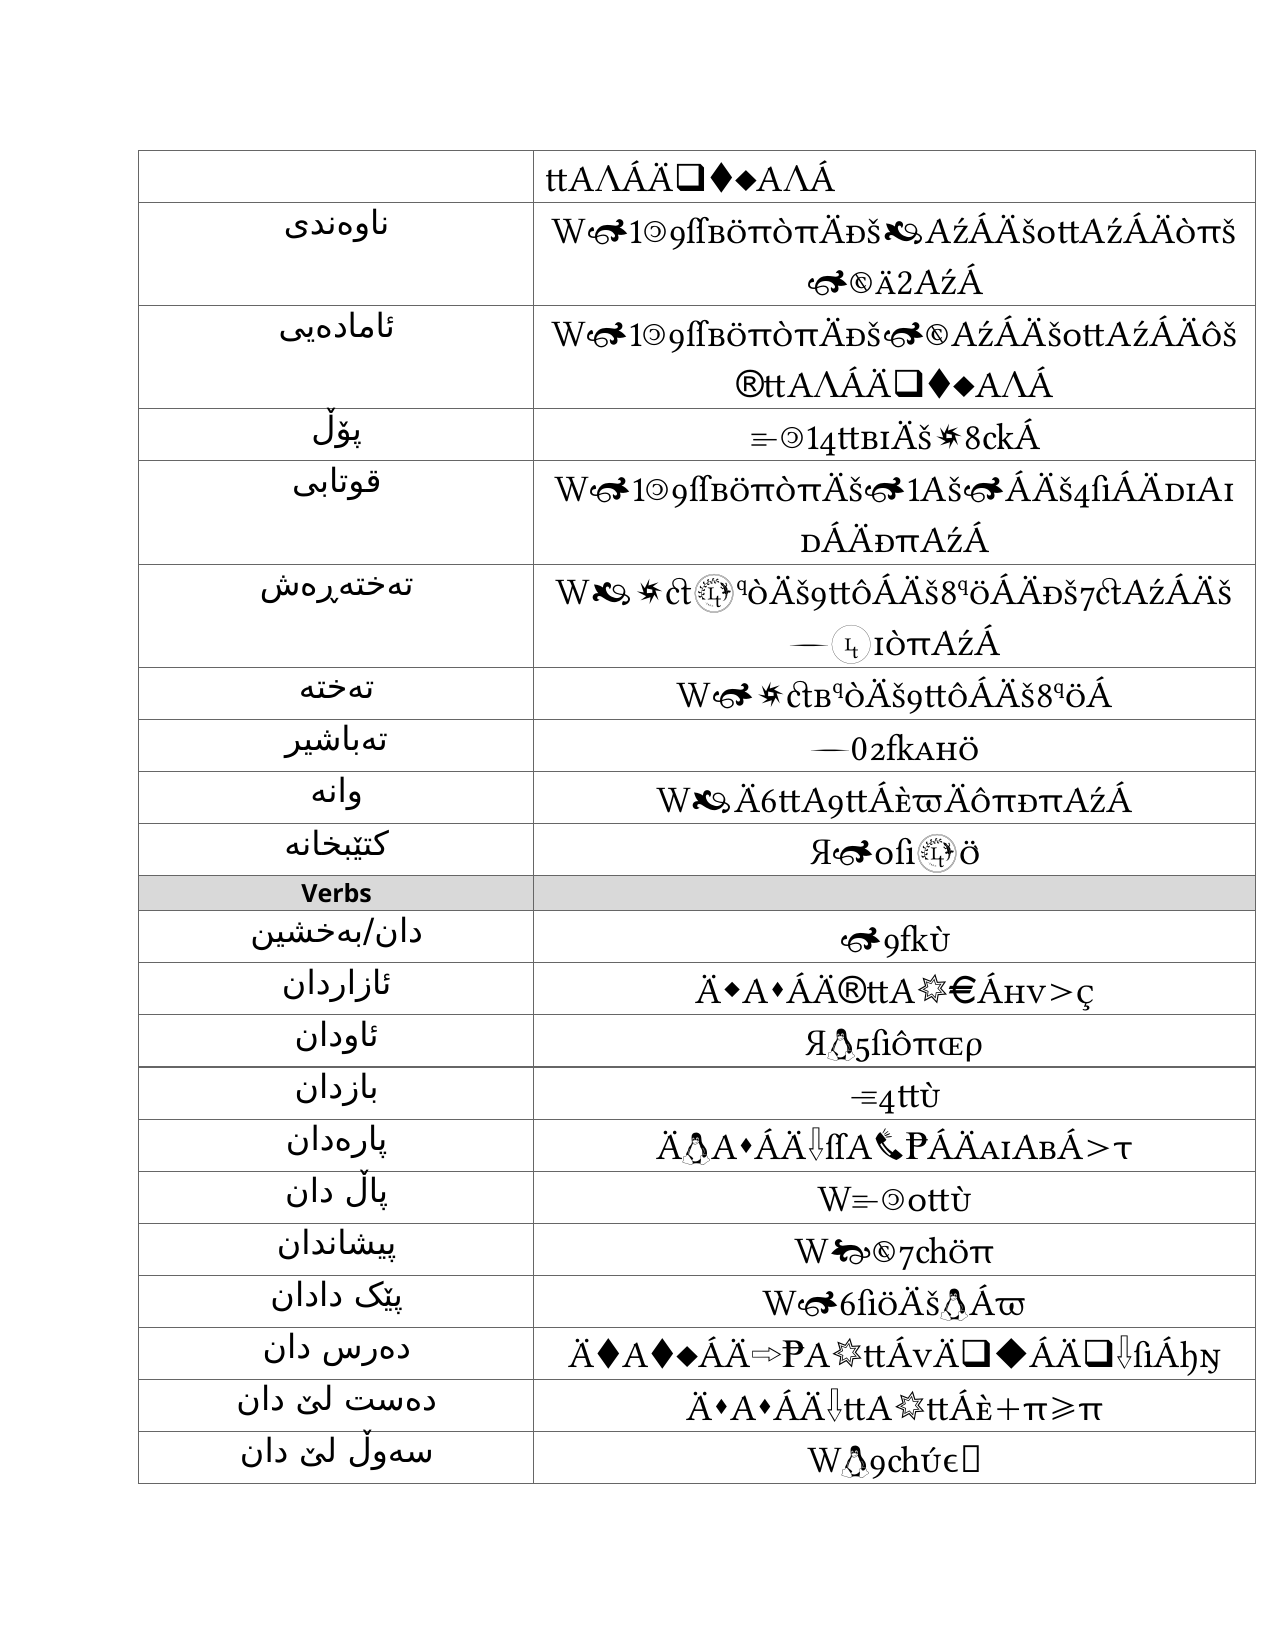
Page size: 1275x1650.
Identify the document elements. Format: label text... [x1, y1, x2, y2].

table_cell دان/بەخشین [139, 911, 533, 962]
table_cell تەباشیر [139, 720, 533, 771]
table_cell  [534, 1432, 1255, 1483]
table_cell  [534, 409, 1255, 460]
table_cell  [534, 461, 1255, 563]
table_cell ئامادەیی [139, 306, 533, 408]
table_cell پارەدان [139, 1120, 533, 1171]
table_cell دەست لێ دان [139, 1380, 533, 1431]
table_cell تەختە [139, 668, 533, 719]
table_cell کتێبخانە [139, 824, 533, 875]
table_cell پاڵ دان [139, 1172, 533, 1223]
table_cell تەختەڕەش [139, 565, 533, 667]
table_cell  [534, 1380, 1255, 1431]
table_cell  [534, 1172, 1255, 1223]
table_cell وانە [139, 772, 533, 823]
table_cell پێک دادان [139, 1276, 533, 1327]
table_cell  [534, 963, 1255, 1014]
table_cell  [534, 772, 1255, 823]
table_cell  [534, 720, 1255, 771]
table_cell دەرس دان [139, 1328, 533, 1379]
table_cell  [534, 203, 1255, 305]
table_cell  [534, 151, 1255, 202]
table_cell  [534, 1276, 1255, 1327]
table_cell پیشاندان [139, 1224, 533, 1275]
table_cell  [534, 565, 1255, 667]
table_cell ناوەندی [139, 203, 533, 305]
table_cell Verbs [139, 876, 533, 910]
table_cell بازدان [139, 1068, 533, 1118]
table_cell  [534, 306, 1255, 408]
table_cell پۆڵ [139, 409, 533, 460]
table_cell  [534, 911, 1255, 962]
table_cell قوتابی [139, 461, 533, 563]
table_cell ئازاردان [139, 963, 533, 1014]
table_cell ئاودان [139, 1015, 533, 1066]
table_cell سەوڵ لێ دان [139, 1432, 533, 1483]
table_cell  [534, 824, 1255, 875]
table_cell  [534, 1224, 1255, 1275]
table_cell  [534, 1328, 1255, 1379]
table_cell  [534, 1068, 1255, 1118]
table_cell  [534, 668, 1255, 719]
table_cell [534, 876, 1255, 910]
table_cell  [534, 1015, 1255, 1066]
table_cell [139, 151, 533, 202]
table_cell  [534, 1120, 1255, 1171]
